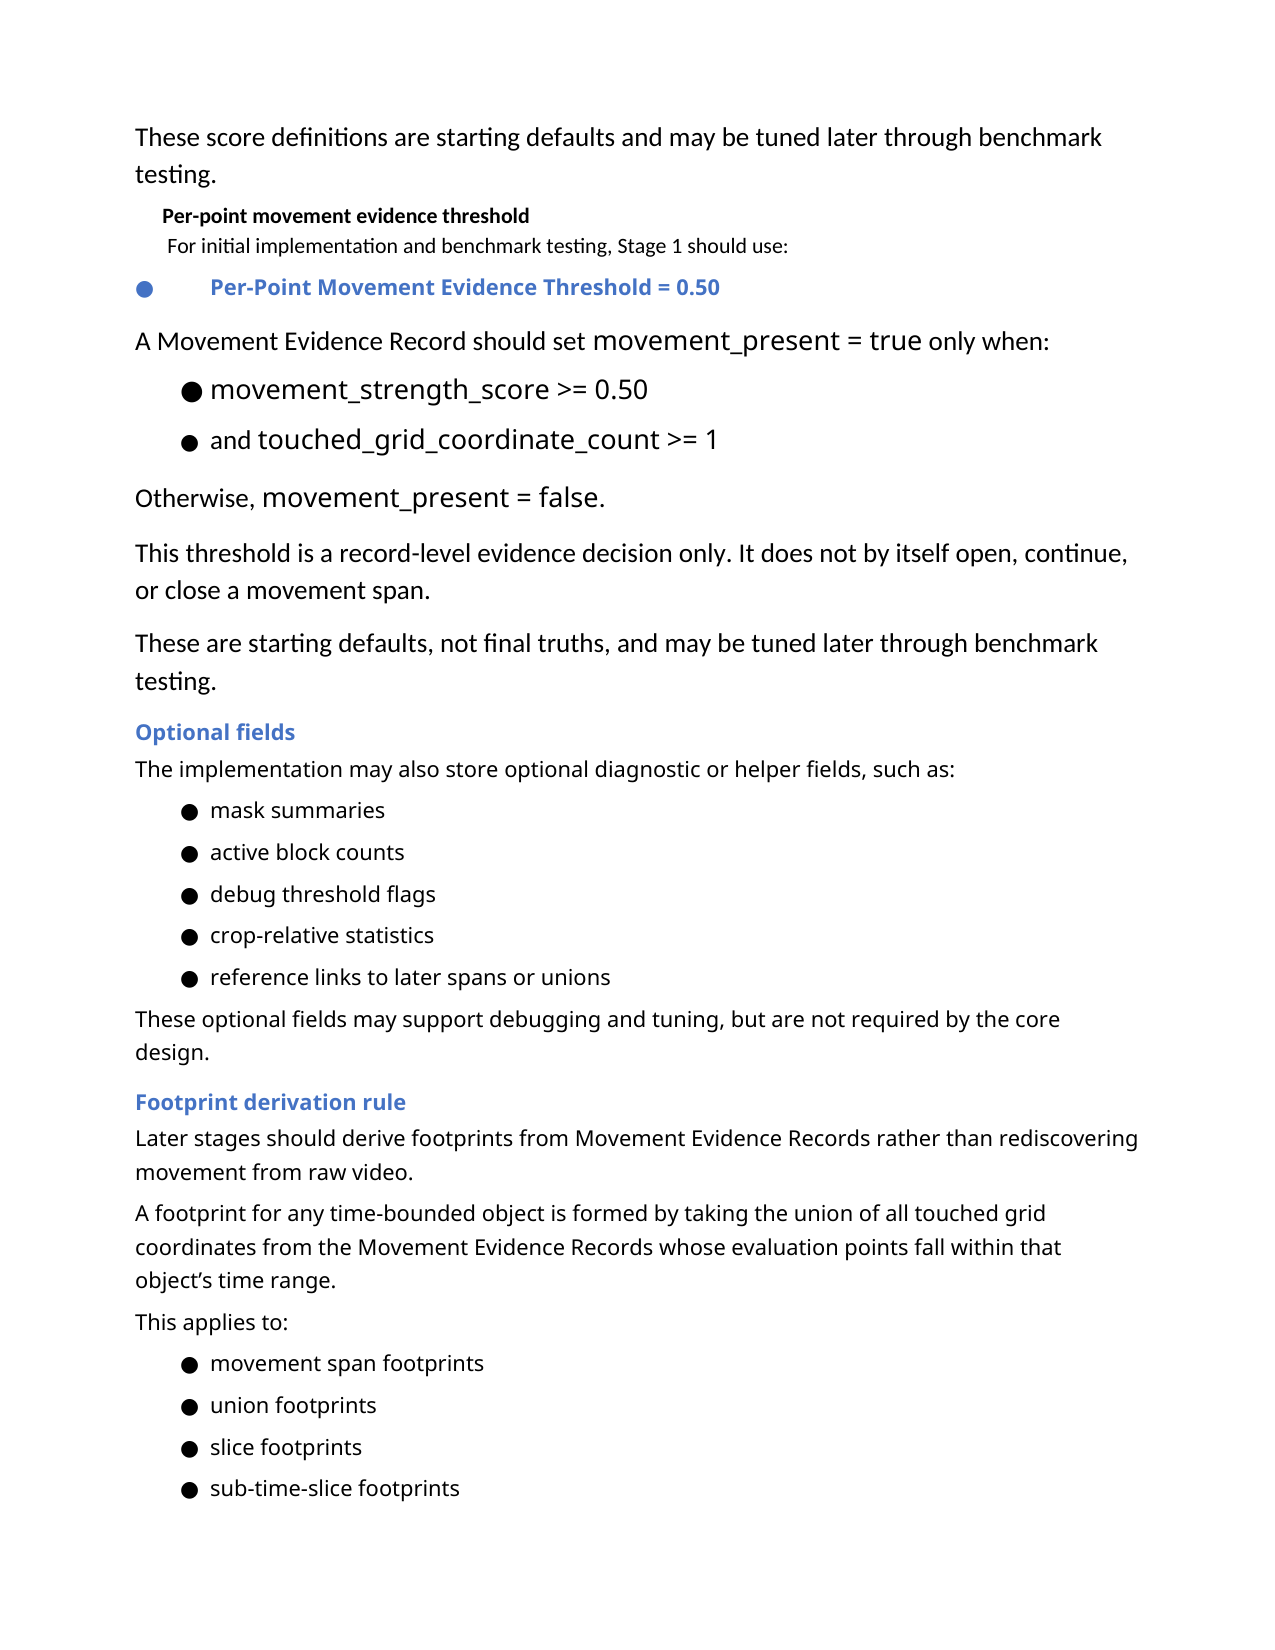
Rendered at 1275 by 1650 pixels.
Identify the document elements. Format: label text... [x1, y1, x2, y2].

subtitle Per-Point Movement Evidence Threshold = 0.50 [135, 272, 1140, 302]
list union footprints [180, 1390, 1140, 1419]
list slice footprints [180, 1431, 1140, 1461]
text These optional fields may support debugging and tuning, but are not required by the core design. [135, 1003, 1140, 1067]
text Otherwise, movement_present = false. [135, 478, 1140, 515]
subtitle Optional fields [135, 717, 1140, 747]
text These score definitions are starting defaults and may be tuned later through benchmark testing. [135, 120, 1140, 190]
text Later stages should derive footprints from Movement Evidence Records rather than rediscovering movement from raw video. [135, 1123, 1140, 1186]
text Per-point movement evidence threshold For initial implementation and benchmark testing, Stage 1 should use: [162, 202, 1140, 259]
list and touched_grid_coordinate_count >= 1 [180, 420, 1140, 457]
text A Movement Evidence Record should set movement_present = true only when: [135, 321, 1140, 358]
text These are starting defaults, not final truths, and may be tuned later through benchmark testing. [135, 627, 1140, 697]
list mask summaries [180, 795, 1140, 825]
list debug threshold flags [180, 878, 1140, 908]
list movement span footprints [180, 1348, 1140, 1378]
text The implementation may also store optional diagnostic or helper fields, such as: [135, 753, 1140, 783]
list active block counts [180, 837, 1140, 867]
list sub-time-slice footprints [180, 1473, 1140, 1503]
list crop-relative statistics [180, 920, 1140, 950]
list reference links to later spans or unions [180, 962, 1140, 992]
text A footprint for any time-bounded object is formed by taking the union of all touched grid coordinates from the Movement Evidence Records whose evaluation points fall within that object’s time range. [135, 1198, 1140, 1294]
subtitle Footprint derivation rule [135, 1087, 1140, 1117]
list movement_strength_score >= 0.50 [180, 371, 1140, 407]
text This applies to: [135, 1306, 1140, 1336]
text This threshold is a record-level evidence decision only. It does not by itself open, continue, or close a movement span. [135, 536, 1140, 606]
